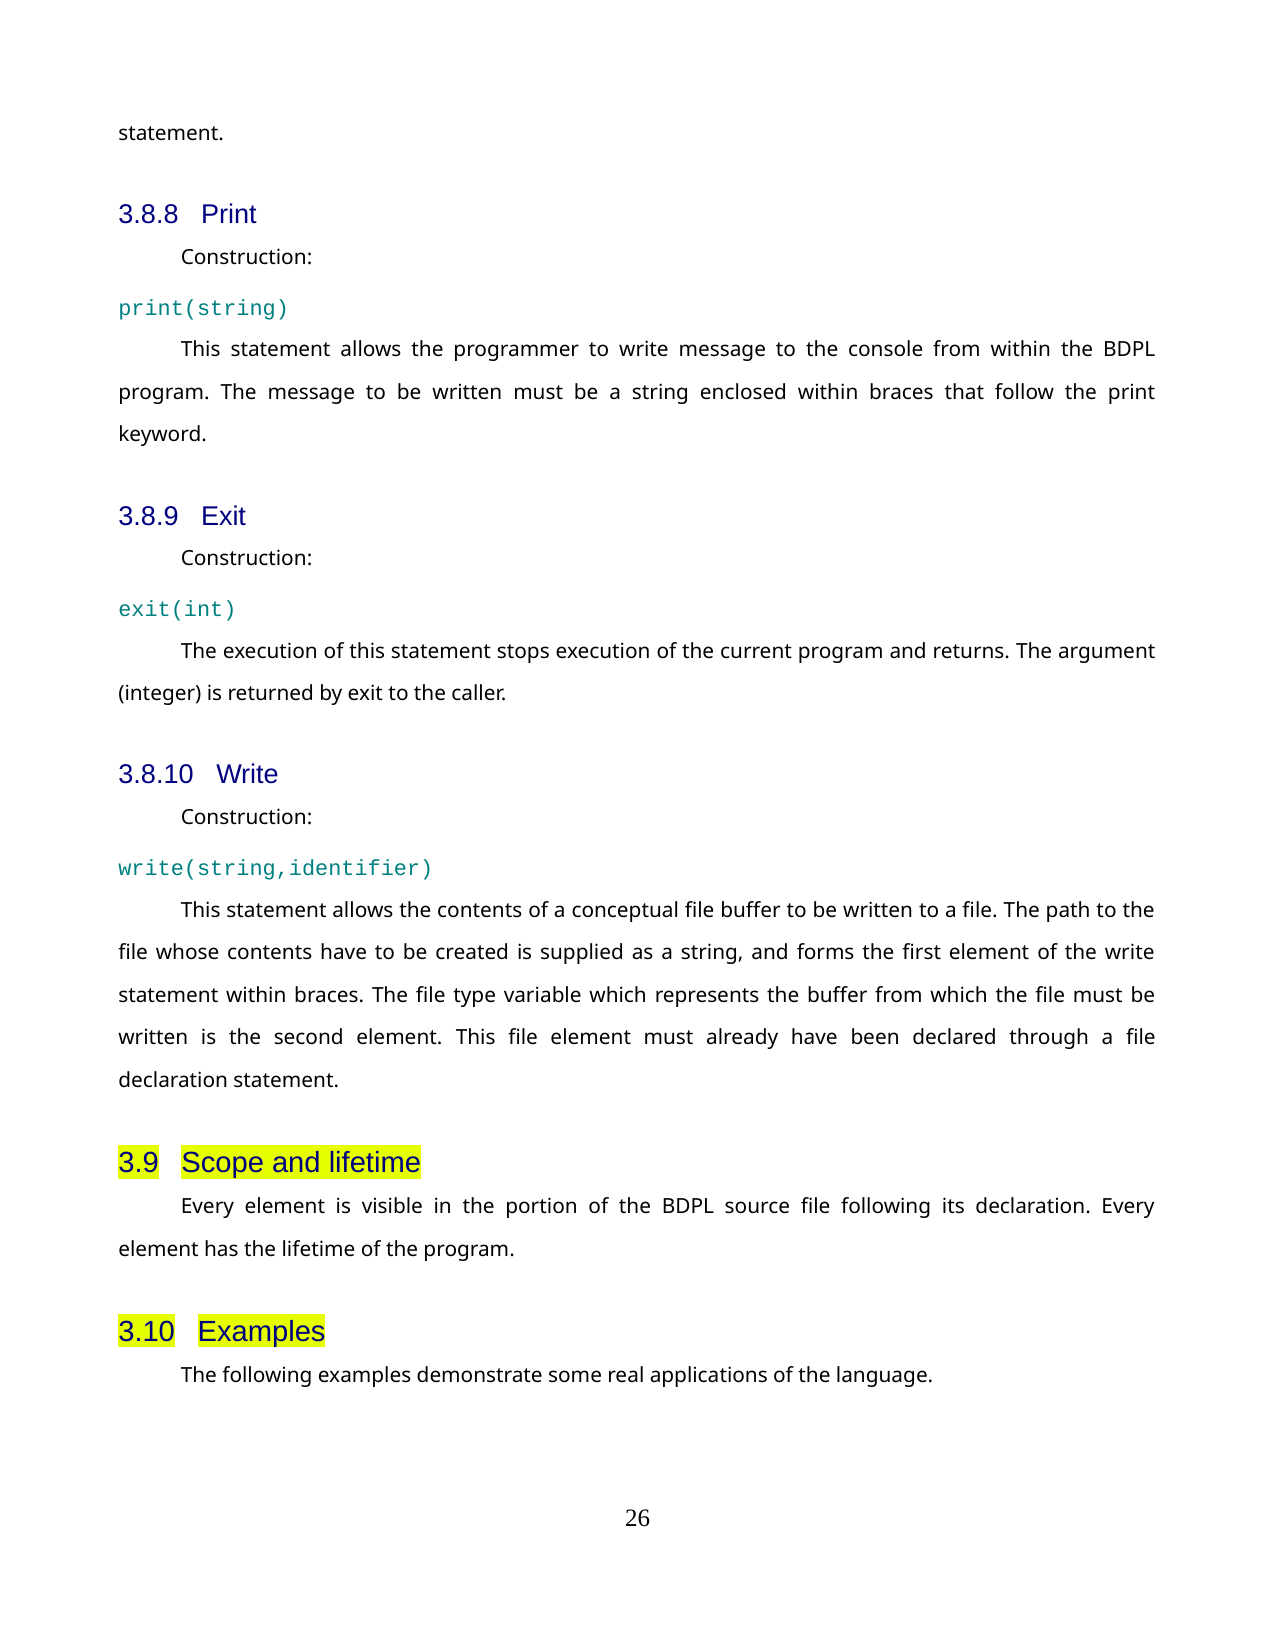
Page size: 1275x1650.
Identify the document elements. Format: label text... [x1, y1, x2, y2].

subtitle Examples [118, 1314, 1157, 1347]
text statement. [118, 118, 1157, 147]
text The following examples demonstrate some real applications of the language. [118, 1360, 1157, 1388]
text Construction: [118, 802, 1157, 831]
text Construction: [118, 543, 1157, 572]
text Construction: [118, 242, 1157, 270]
subtitle Write [118, 758, 1157, 790]
text The execution of this statement stops execution of the current program and returns. The argument (integer) is returned by exit to the caller. [118, 636, 1157, 707]
text Every element is visible in the portion of the BDPL source file following its declaration. Every element has the lifetime of the program. [118, 1191, 1157, 1262]
text This statement allows the contents of a conceptual file buffer to be written to a file. The path to the file whose contents have to be created is supplied as a string, and forms the first element of the write statement within braces. The file type variable which represents the buffer from which the file must be written is the second element. This file element must already have been declared through a file declaration statement. [118, 895, 1157, 1093]
subtitle Print [118, 198, 1157, 229]
subtitle Exit [118, 500, 1157, 531]
text write(string,identifier) [118, 857, 1157, 882]
subtitle Scope and lifetime [118, 1145, 1157, 1179]
text exit(int) [118, 598, 1157, 623]
text print(string) [118, 297, 1157, 322]
text This statement allows the programmer to write message to the console from within the BDPL program. The message to be written must be a string enclosed within braces that follow the print keyword. [118, 334, 1157, 448]
